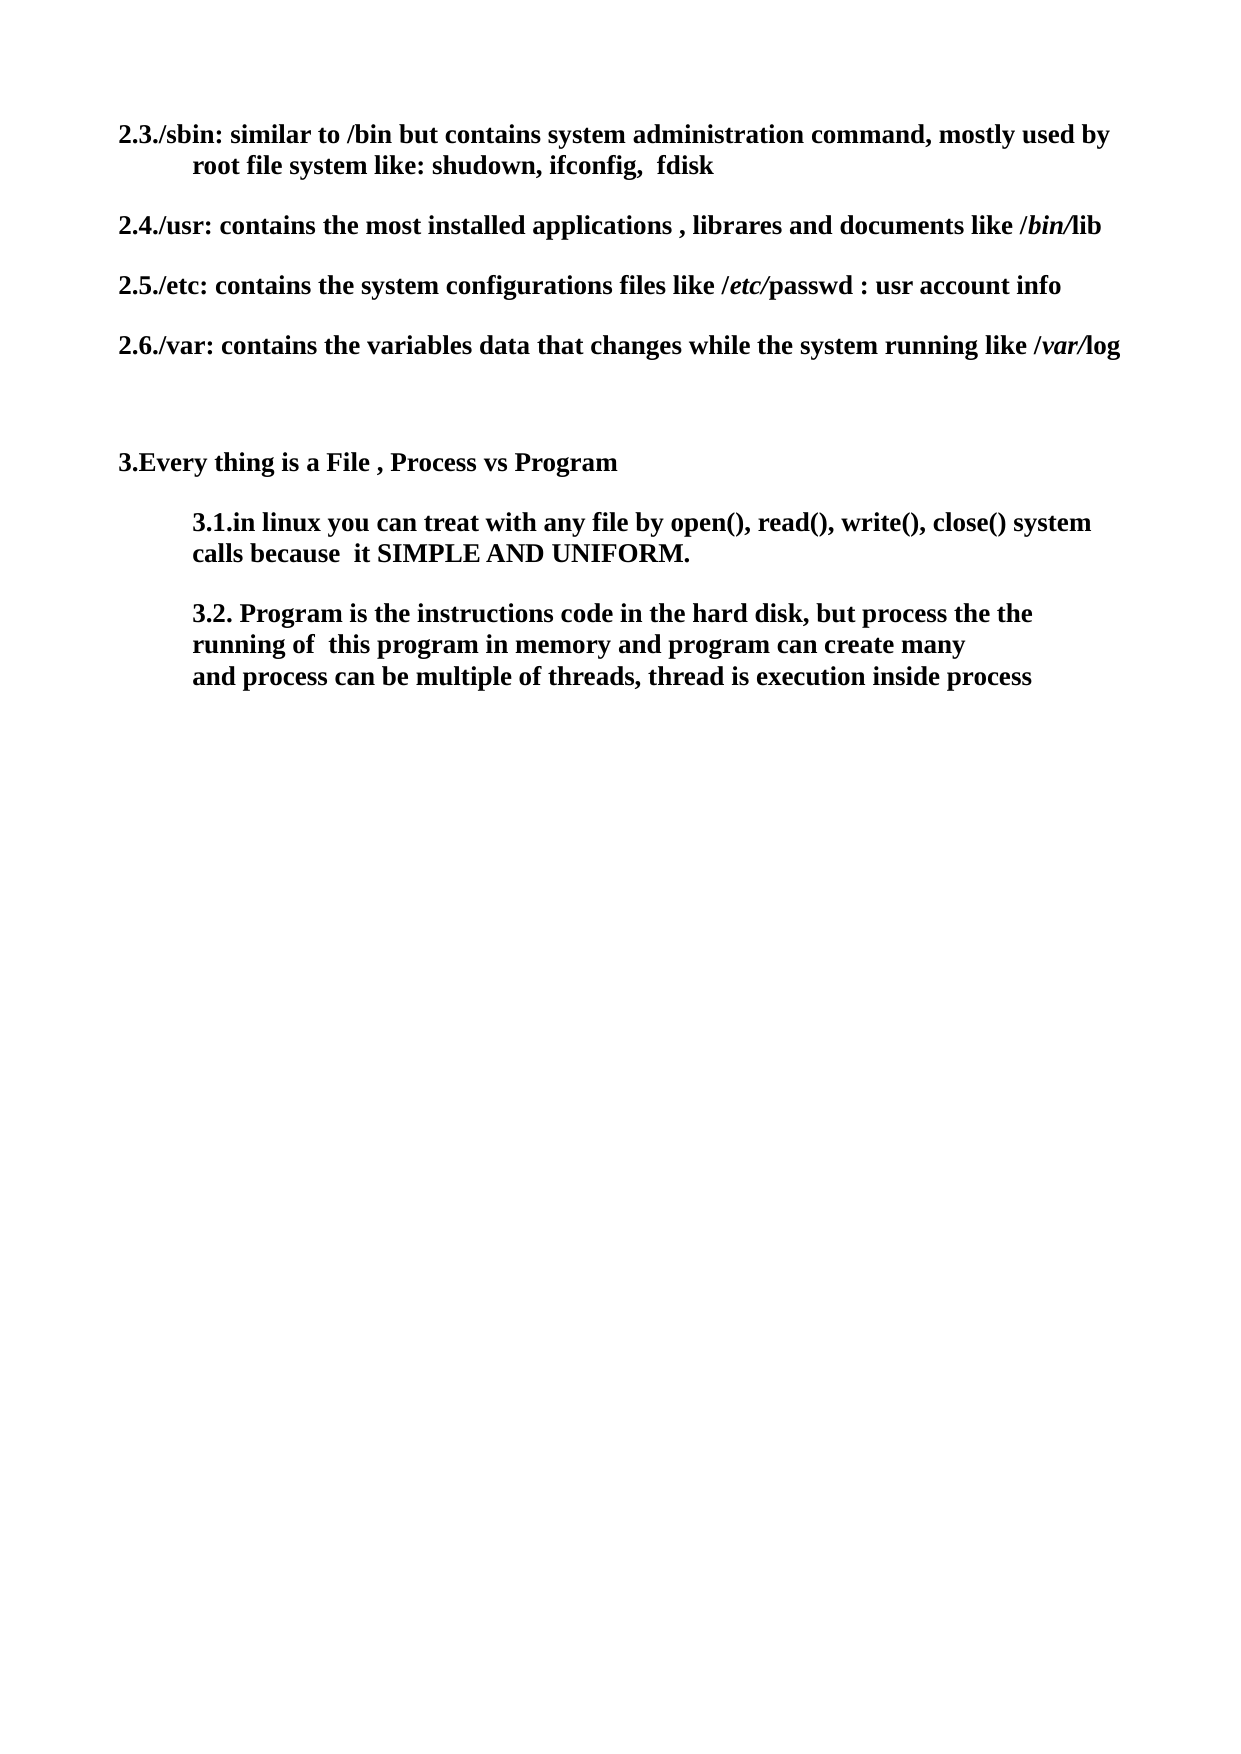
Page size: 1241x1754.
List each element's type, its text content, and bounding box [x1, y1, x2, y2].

text 2.6./var: contains the variables data that changes while the system running like /var/log [118, 329, 1122, 360]
text 2.3./sbin: similar to /bin but contains system administration command, mostly used by root file system like: shudown, ifconfig, fdisk [118, 118, 1122, 180]
text 3.2. Program is the instructions code in the hard disk, but process the the running of this program in memory and program can create many [118, 597, 1122, 659]
text 3.Every thing is a File , Process vs Program [118, 446, 1122, 477]
text and process can be multiple of threads, thread is execution inside process [118, 659, 1122, 691]
text 2.5./etc: contains the system configurations files like /etc/passwd : usr account info [118, 269, 1122, 300]
text 2.4./usr: contains the most installed applications , librares and documents like /bin/lib [118, 209, 1122, 240]
text 3.1.in linux you can treat with any file by open(), read(), write(), close() system calls because it SIMPLE AND UNIFORM. [118, 506, 1122, 568]
